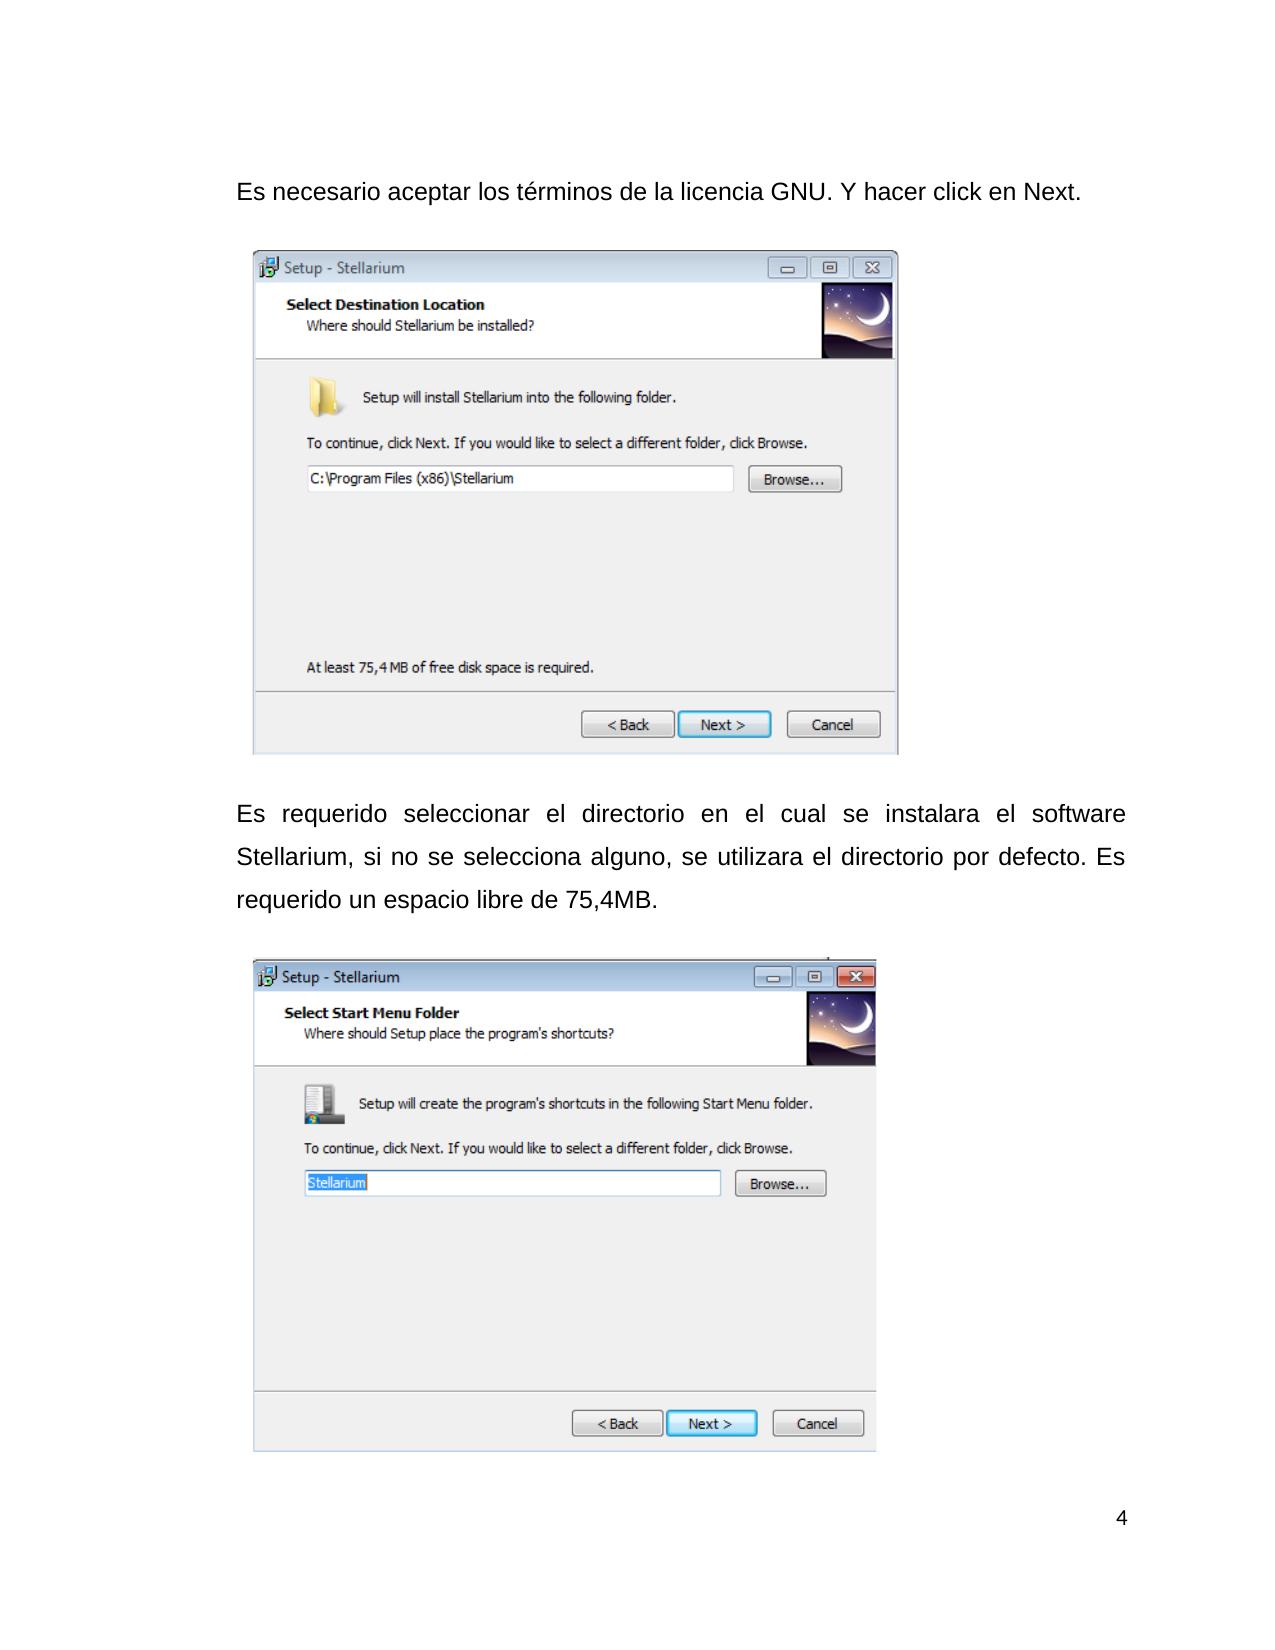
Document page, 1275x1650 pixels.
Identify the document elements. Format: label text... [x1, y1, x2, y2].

text Es necesario aceptar los términos de la licencia GNU. Y hacer click en Next. [236, 177, 1127, 206]
picture [252, 250, 899, 755]
text Es requerido seleccionar el directorio en el cual se instalara el software Stellarium, si no se selecciona alguno, se utilizara el directorio por defecto. Es requerido un espacio libre de 75,4MB. [236, 798, 1127, 913]
picture [252, 957, 877, 1452]
